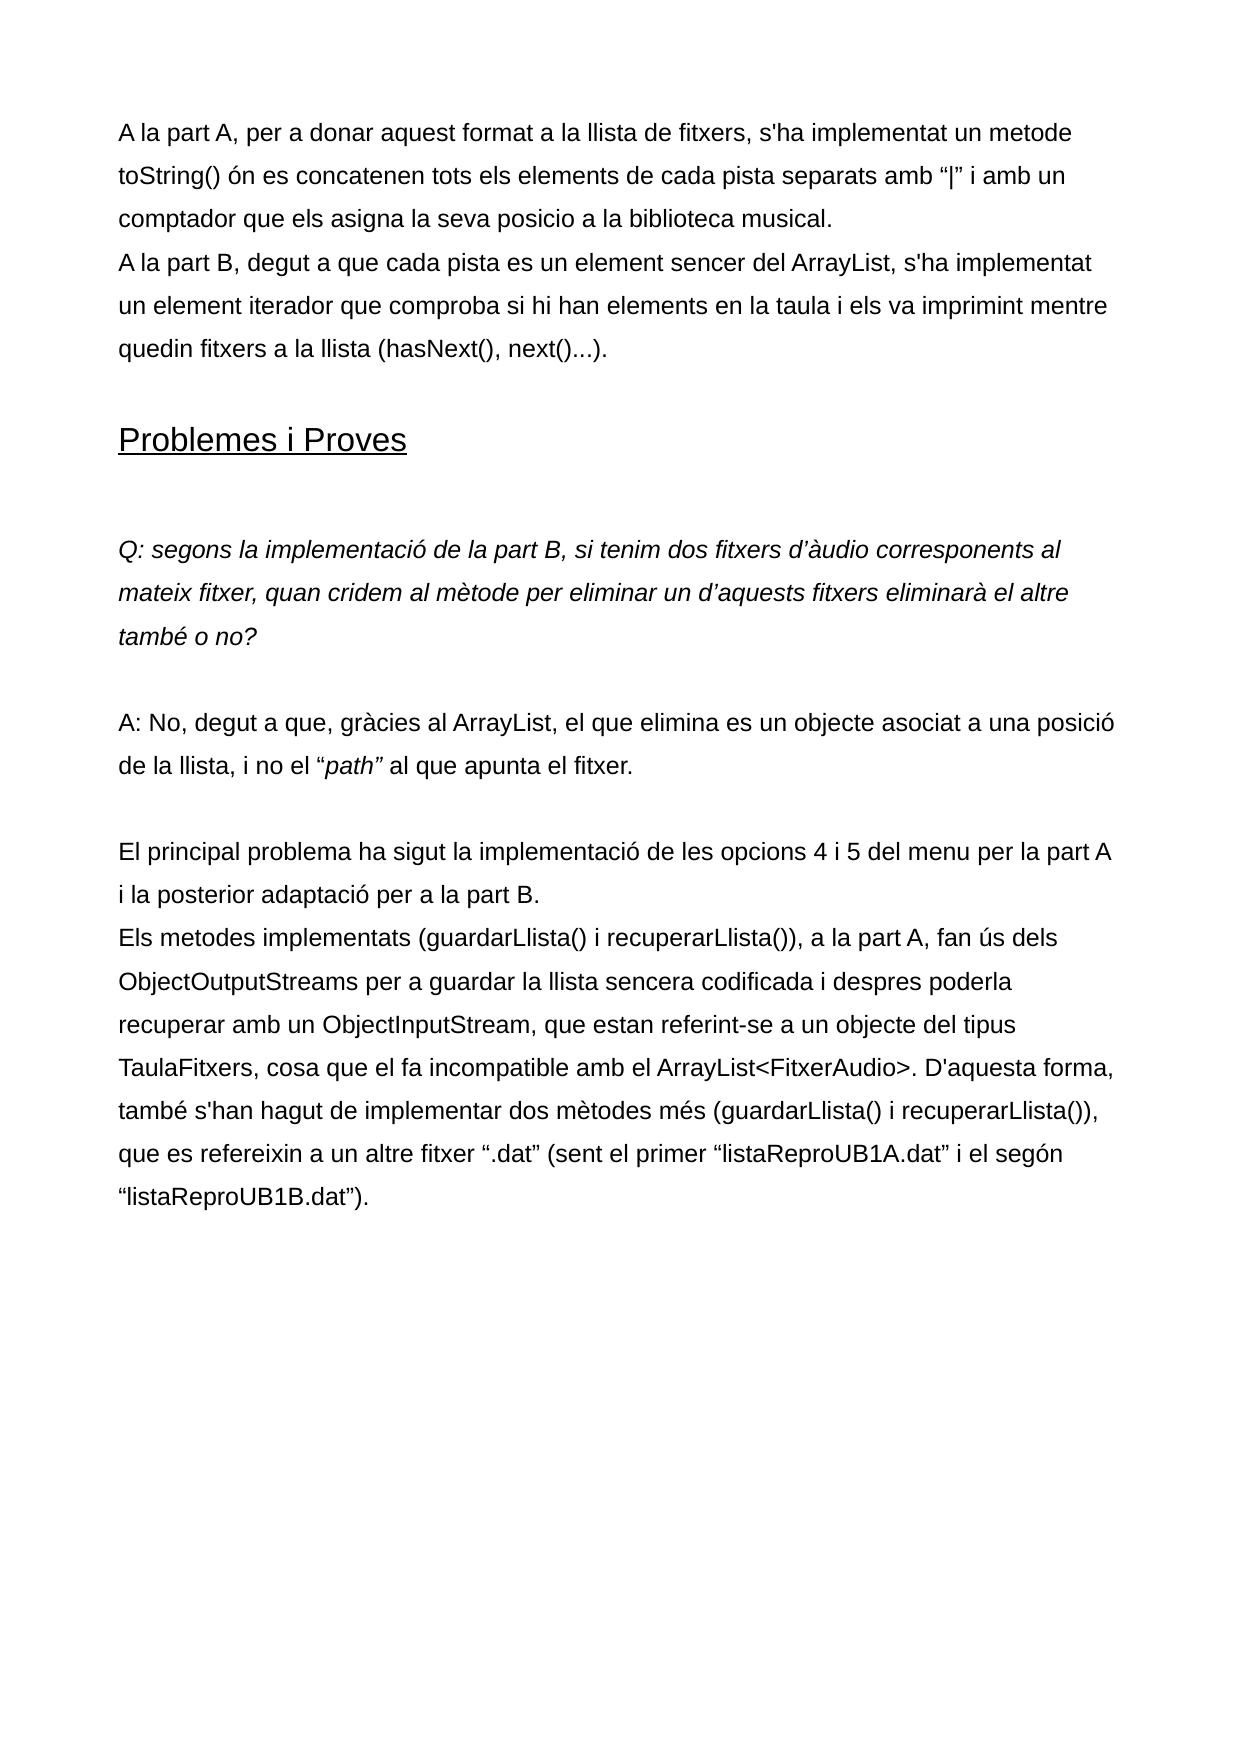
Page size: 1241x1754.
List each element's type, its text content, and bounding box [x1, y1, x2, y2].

text Els metodes implementats (guardarLlista() i recuperarLlista()), a la part A, fan ús dels ObjectOutputStreams per a guardar la llista sencera codificada i despres poderla recuperar amb un ObjectInputStream, que estan referint-se a un objecte del tipus TaulaFitxers, cosa que el fa incompatible amb el ArrayList<FitxerAudio>. D'aquesta forma, també s'han hagut de implementar dos mètodes més (guardarLlista() i recuperarLlista()), que es refereixin a un altre fitxer “.dat” (sent el primer “listaReproUB1A.dat” i el segón “listaReproUB1B.dat”). [118, 923, 1122, 1211]
text Problemes i Proves [118, 420, 1122, 458]
text El principal problema ha sigut la implementació de les opcions 4 i 5 del menu per la part A i la posterior adaptació per a la part B. [118, 837, 1122, 909]
text A: No, degut a que, gràcies al ArrayList, el que elimina es un objecte asociat a una posició de la llista, i no el “path” al que apunta el fitxer. [118, 708, 1122, 779]
text Q: segons la implementació de la part B, si tenim dos fitxers d’àudio corresponents al mateix fitxer, quan cridem al mètode per eliminar un d’aquests fitxers eliminarà el altre també o no? [118, 535, 1122, 650]
text A la part A, per a donar aquest format a la llista de fitxers, s'ha implementat un metode toString() ón es concatenen tots els elements de cada pista separats amb “|” i amb un comptador que els asigna la seva posicio a la biblioteca musical. [118, 118, 1122, 233]
text A la part B, degut a que cada pista es un element sencer del ArrayList, s'ha implementat un element iterador que comproba si hi han elements en la taula i els va imprimint mentre quedin fitxers a la llista (hasNext(), next()...). [118, 247, 1122, 362]
